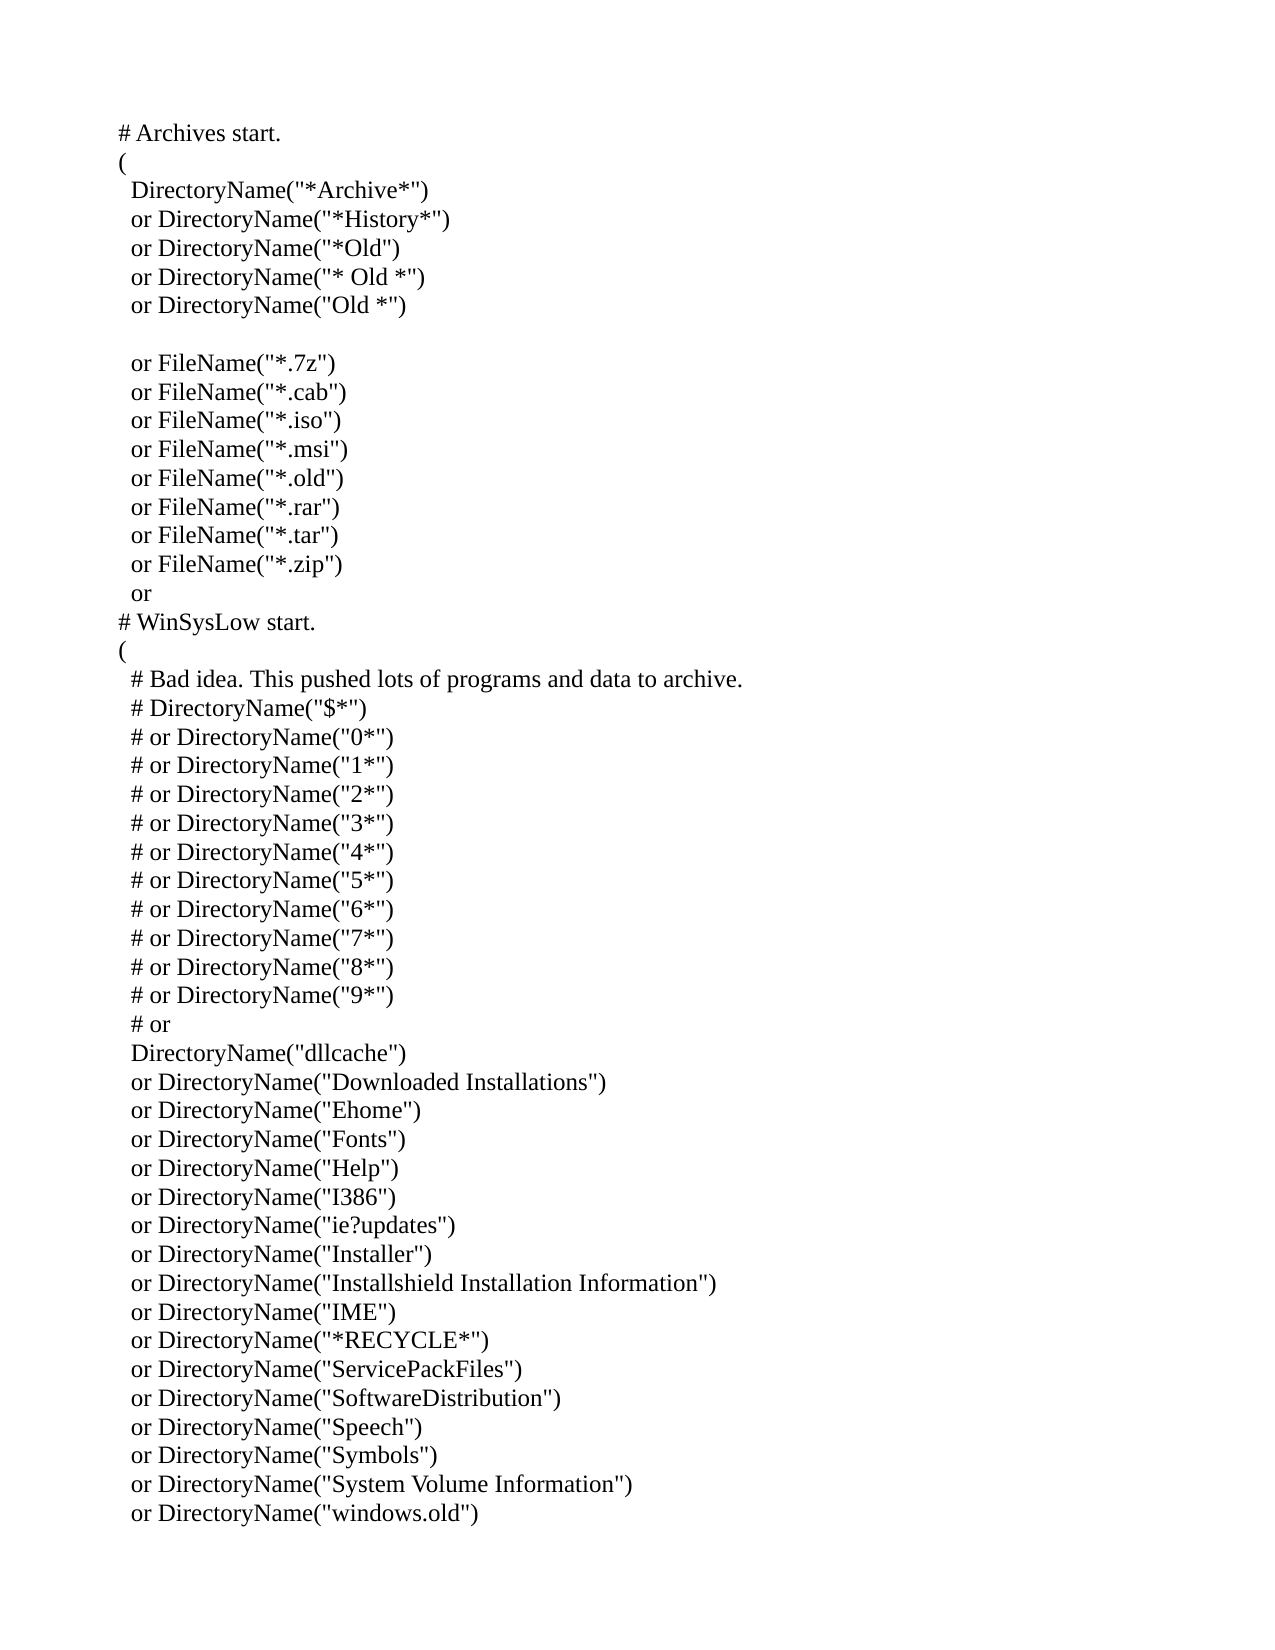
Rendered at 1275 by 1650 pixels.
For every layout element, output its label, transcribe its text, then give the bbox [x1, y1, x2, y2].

text or DirectoryName("System Volume Information") [118, 1469, 1157, 1498]
text or FileName("*.rar") [118, 492, 1157, 521]
text # or DirectoryName("3*") [118, 808, 1157, 837]
text or FileName("*.iso") [118, 406, 1157, 434]
text DirectoryName("*Archive*") [118, 176, 1157, 204]
text DirectoryName("dllcache") [118, 1038, 1157, 1067]
text or DirectoryName("Downloaded Installations") [118, 1067, 1157, 1096]
text or DirectoryName("* Old *") [118, 262, 1157, 291]
text or DirectoryName("windows.old") [118, 1498, 1157, 1527]
text or DirectoryName("Speech") [118, 1412, 1157, 1441]
text or FileName("*.old") [118, 463, 1157, 492]
text or FileName("*.7z") [118, 348, 1157, 377]
text # or [118, 1009, 1157, 1038]
text # or DirectoryName("1*") [118, 751, 1157, 779]
text # Bad idea. This pushed lots of programs and data to archive. [118, 664, 1157, 693]
text or FileName("*.msi") [118, 434, 1157, 463]
text or DirectoryName("Ehome") [118, 1096, 1157, 1124]
text # or DirectoryName("8*") [118, 952, 1157, 981]
text # DirectoryName("$*") [118, 693, 1157, 722]
text or DirectoryName("Help") [118, 1153, 1157, 1182]
text # or DirectoryName("7*") [118, 923, 1157, 952]
text # or DirectoryName("5*") [118, 866, 1157, 894]
text or DirectoryName("SoftwareDistribution") [118, 1383, 1157, 1412]
text or FileName("*.zip") [118, 549, 1157, 578]
text # WinSysLow start. [118, 607, 1157, 636]
text or [118, 578, 1157, 607]
text or DirectoryName("Fonts") [118, 1124, 1157, 1153]
text # or DirectoryName("4*") [118, 837, 1157, 866]
text or DirectoryName("I386") [118, 1182, 1157, 1211]
text or DirectoryName("*RECYCLE*") [118, 1326, 1157, 1354]
text # or DirectoryName("0*") [118, 722, 1157, 751]
text or DirectoryName("IME") [118, 1297, 1157, 1326]
text # or DirectoryName("2*") [118, 779, 1157, 808]
text or DirectoryName("ie?updates") [118, 1211, 1157, 1239]
text # or DirectoryName("6*") [118, 894, 1157, 923]
text # or DirectoryName("9*") [118, 981, 1157, 1009]
text or DirectoryName("Old *") [118, 291, 1157, 319]
text ( [118, 636, 1157, 664]
text or DirectoryName("Installshield Installation Information") [118, 1268, 1157, 1297]
text # Archives start. [118, 118, 1157, 147]
text or DirectoryName("Installer") [118, 1239, 1157, 1268]
text or FileName("*.cab") [118, 377, 1157, 406]
text ( [118, 147, 1157, 176]
text or DirectoryName("Symbols") [118, 1441, 1157, 1469]
text or DirectoryName("*History*") [118, 204, 1157, 233]
text or FileName("*.tar") [118, 521, 1157, 549]
text or DirectoryName("*Old") [118, 233, 1157, 262]
text or DirectoryName("ServicePackFiles") [118, 1354, 1157, 1383]
